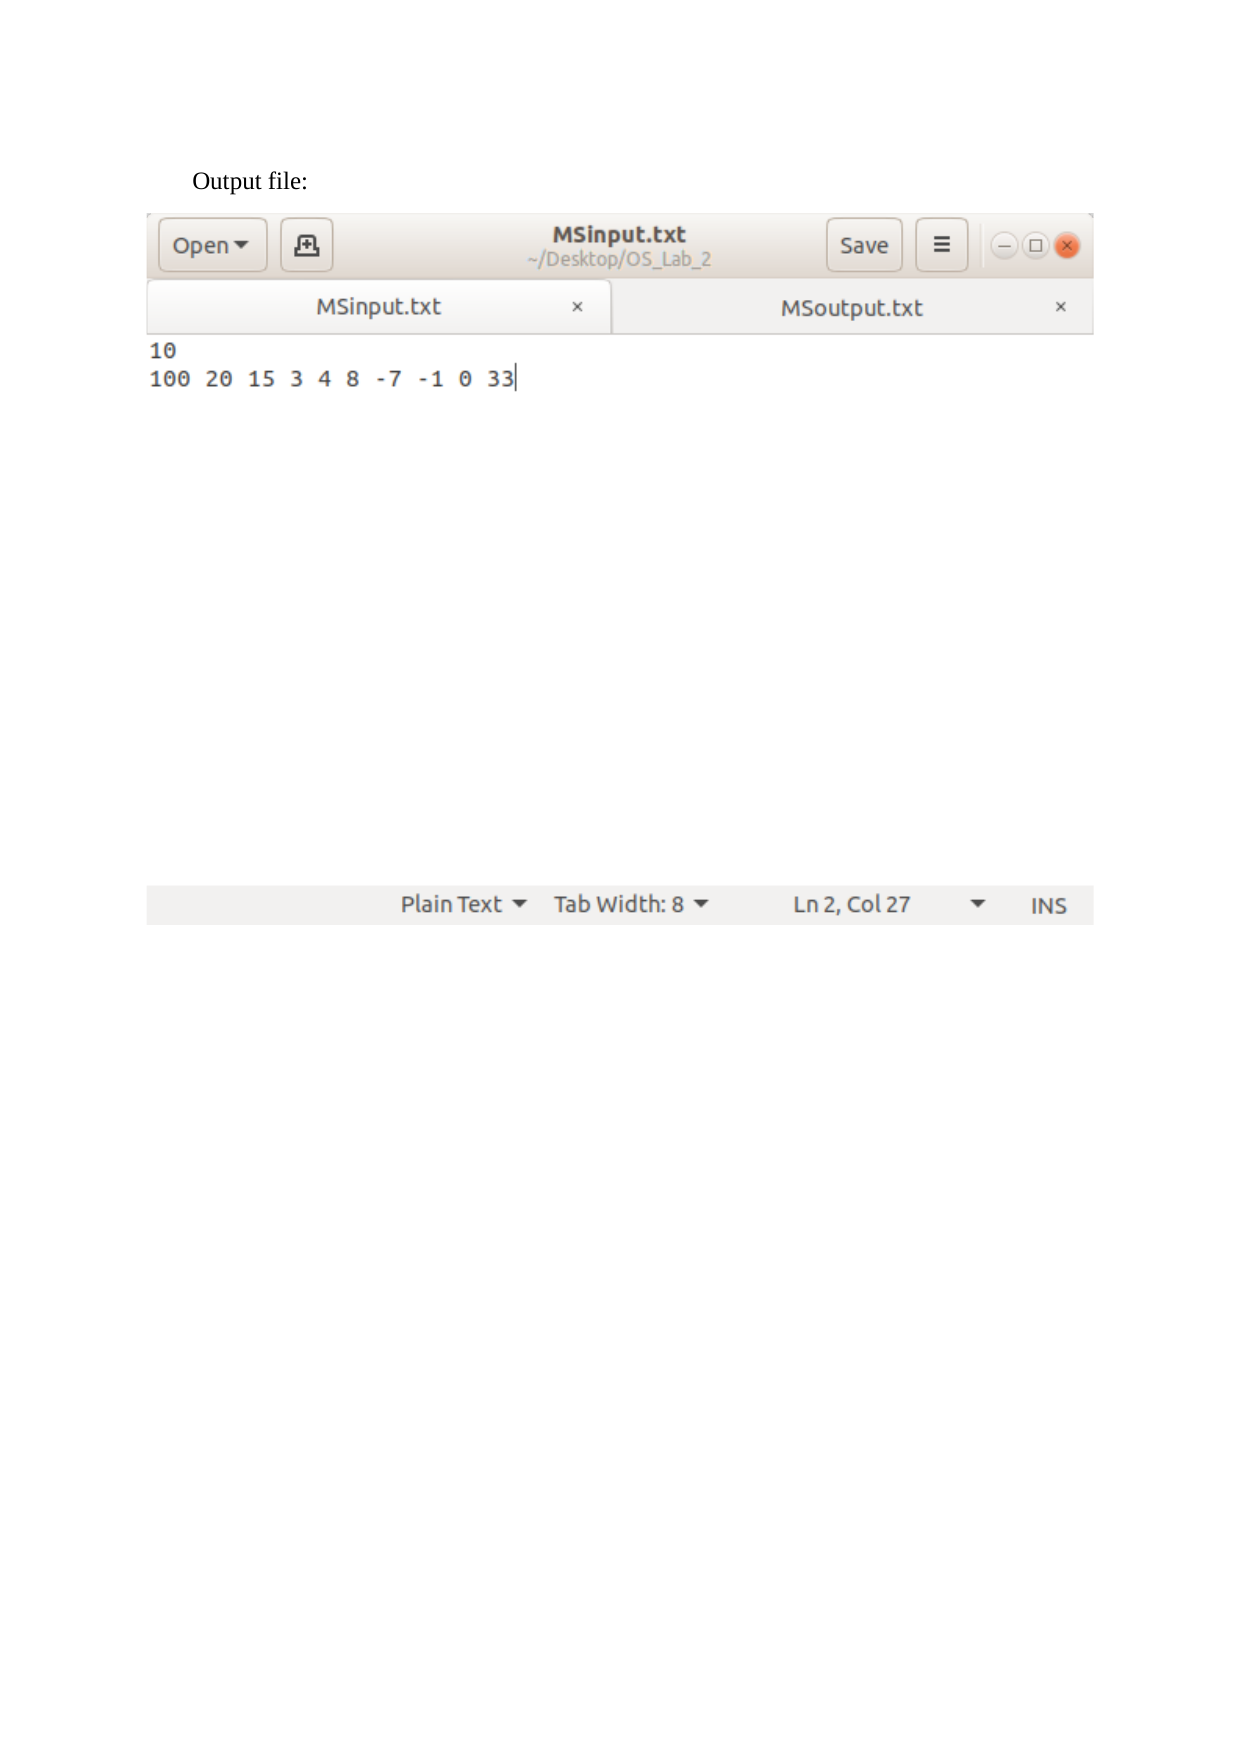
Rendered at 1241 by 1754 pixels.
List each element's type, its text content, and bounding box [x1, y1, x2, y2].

text Output file: [118, 166, 1122, 194]
picture [146, 213, 1094, 925]
